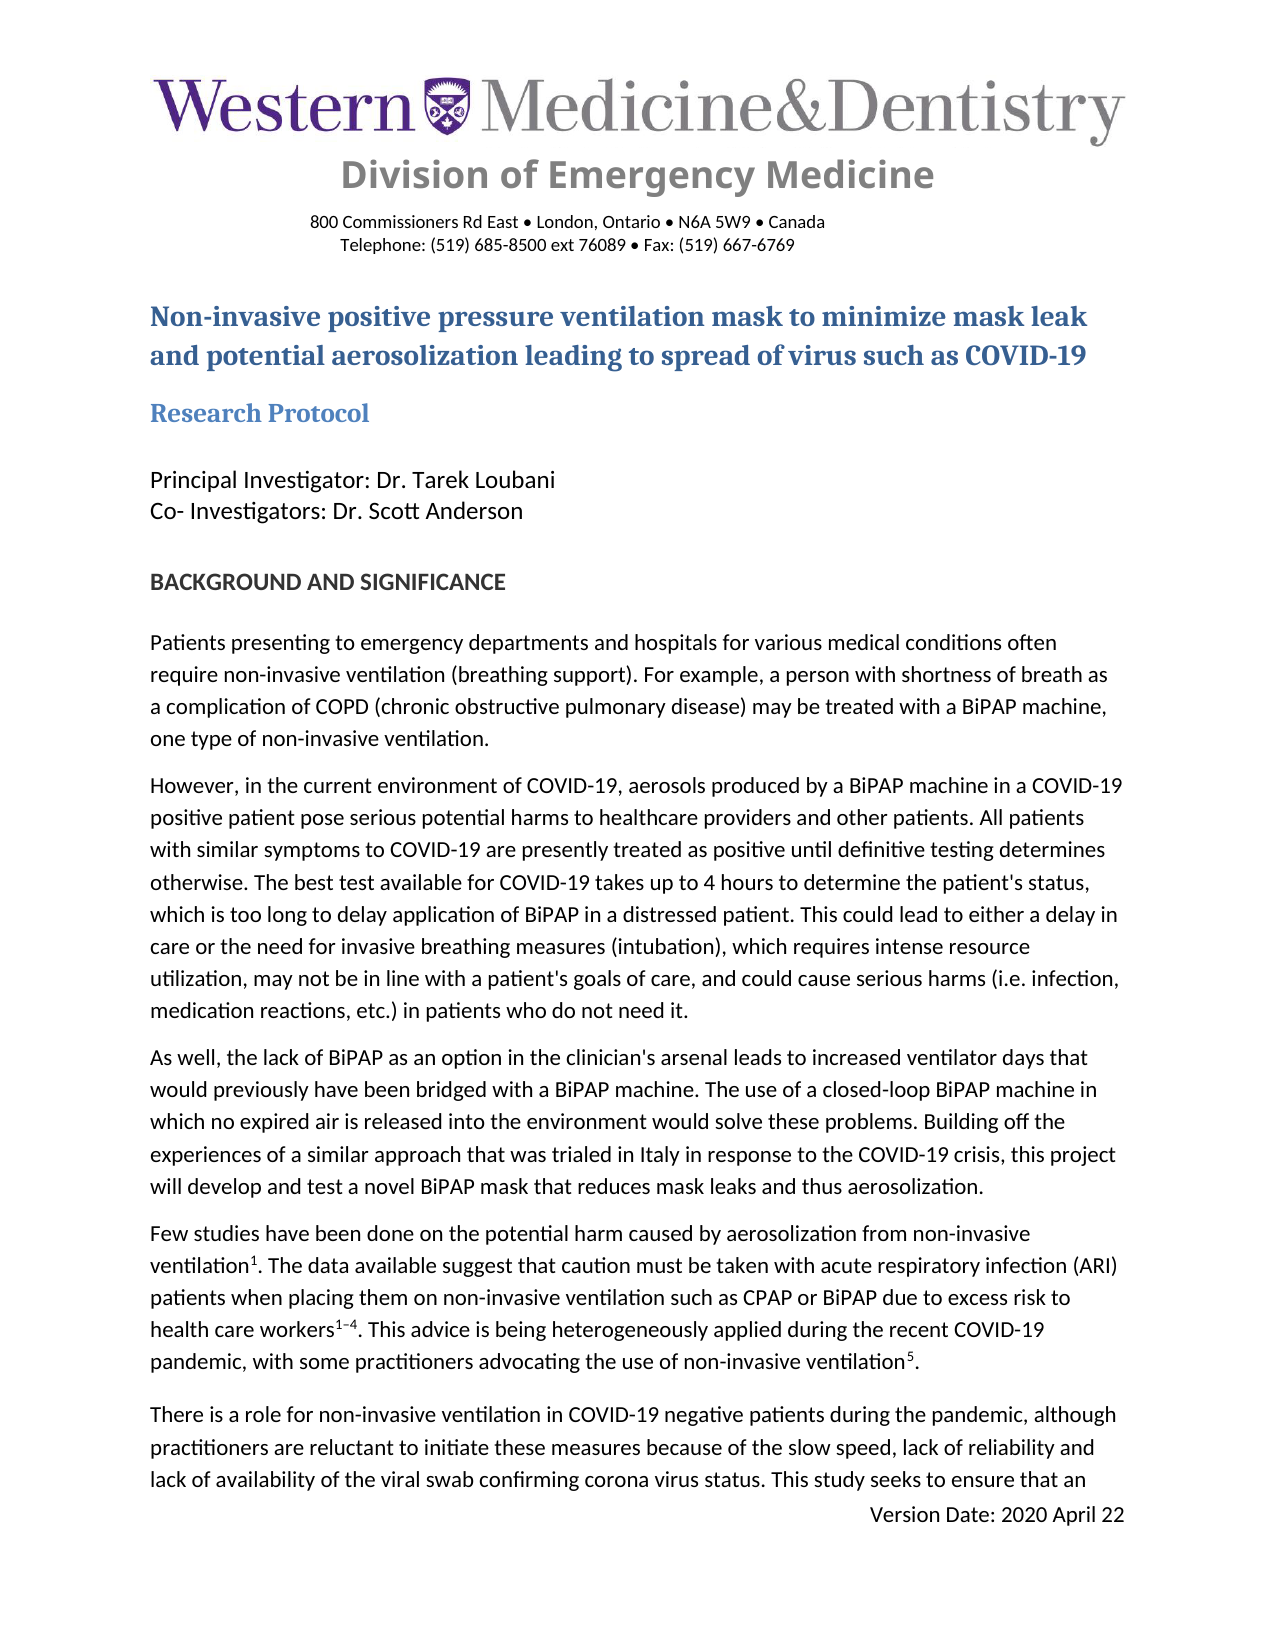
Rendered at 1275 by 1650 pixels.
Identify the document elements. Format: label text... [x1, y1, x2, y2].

subtitle Research Protocol [150, 398, 1125, 429]
text There is a role for non-invasive ventilation in COVID-19 negative patients during the pandemic, although practitioners are reluctant to initiate these measures because of the slow speed, lack of reliability and lack of availability of the viral swab confirming corona virus status. This study seeks to ensure that an [150, 1400, 1125, 1493]
text As well, the lack of BiPAP as an option in the clinician's arsenal leads to increased ventilator days that would previously have been bridged with a BiPAP machine. The use of a closed-loop BiPAP machine in which no expired air is released into the environment would solve these problems. Building off the experiences of a similar approach that was trialed in Italy in response to the COVID-19 crisis, this project will develop and test a novel BiPAP mask that reduces mask leaks and thus aerosolization. [150, 1043, 1125, 1200]
text Co- Investigators: Dr. Scott Anderson [150, 495, 1125, 525]
subtitle Non-invasive positive pressure ventilation mask to minimize mask leak and potential aerosolization leading to spread of virus such as COVID-19 [150, 300, 1125, 372]
text BACKGROUND AND SIGNIFICANCE [150, 556, 1125, 596]
text Few studies have been done on the potential harm caused by aerosolization from non-invasive ventilation1. The data available suggest that caution must be taken with acute respiratory infection (ARI) patients when placing them on non-invasive ventilation such as CPAP or BiPAP due to excess risk to health care workers1–4. This advice is being heterogeneously applied during the recent COVID-19 pandemic, with some practitioners advocating the use of non-invasive ventilation5. [150, 1219, 1125, 1375]
text Division of Emergency Medicine [150, 148, 1125, 199]
text However, in the current environment of COVID-19, aerosols produced by a BiPAP machine in a COVID-19 positive patient pose serious potential harms to healthcare providers and other patients. All patients with similar symptoms to COVID-19 are presently treated as positive until definitive testing determines otherwise. The best test available for COVID-19 takes up to 4 hours to determine the patient's status, which is too long to delay application of BiPAP in a distressed patient. This could lead to either a delay in care or the need for invasive breathing measures (intubation), which requires intense resource utilization, may not be in line with a patient's goals of care, and could cause serious harms (i.e. infection, medication reactions, etc.) in patients who do not need it. [150, 771, 1125, 1024]
text Principal Investigator: Dr. Tarek Loubani [150, 464, 1125, 495]
text Patients presenting to emergency departments and hospitals for various medical conditions often require non-invasive ventilation (breathing support). For example, a person with shortness of breath as a complication of COPD (chronic obstructive pulmonary disease) may be treated with a BiPAP machine, one type of non-invasive ventilation. [150, 628, 1125, 752]
